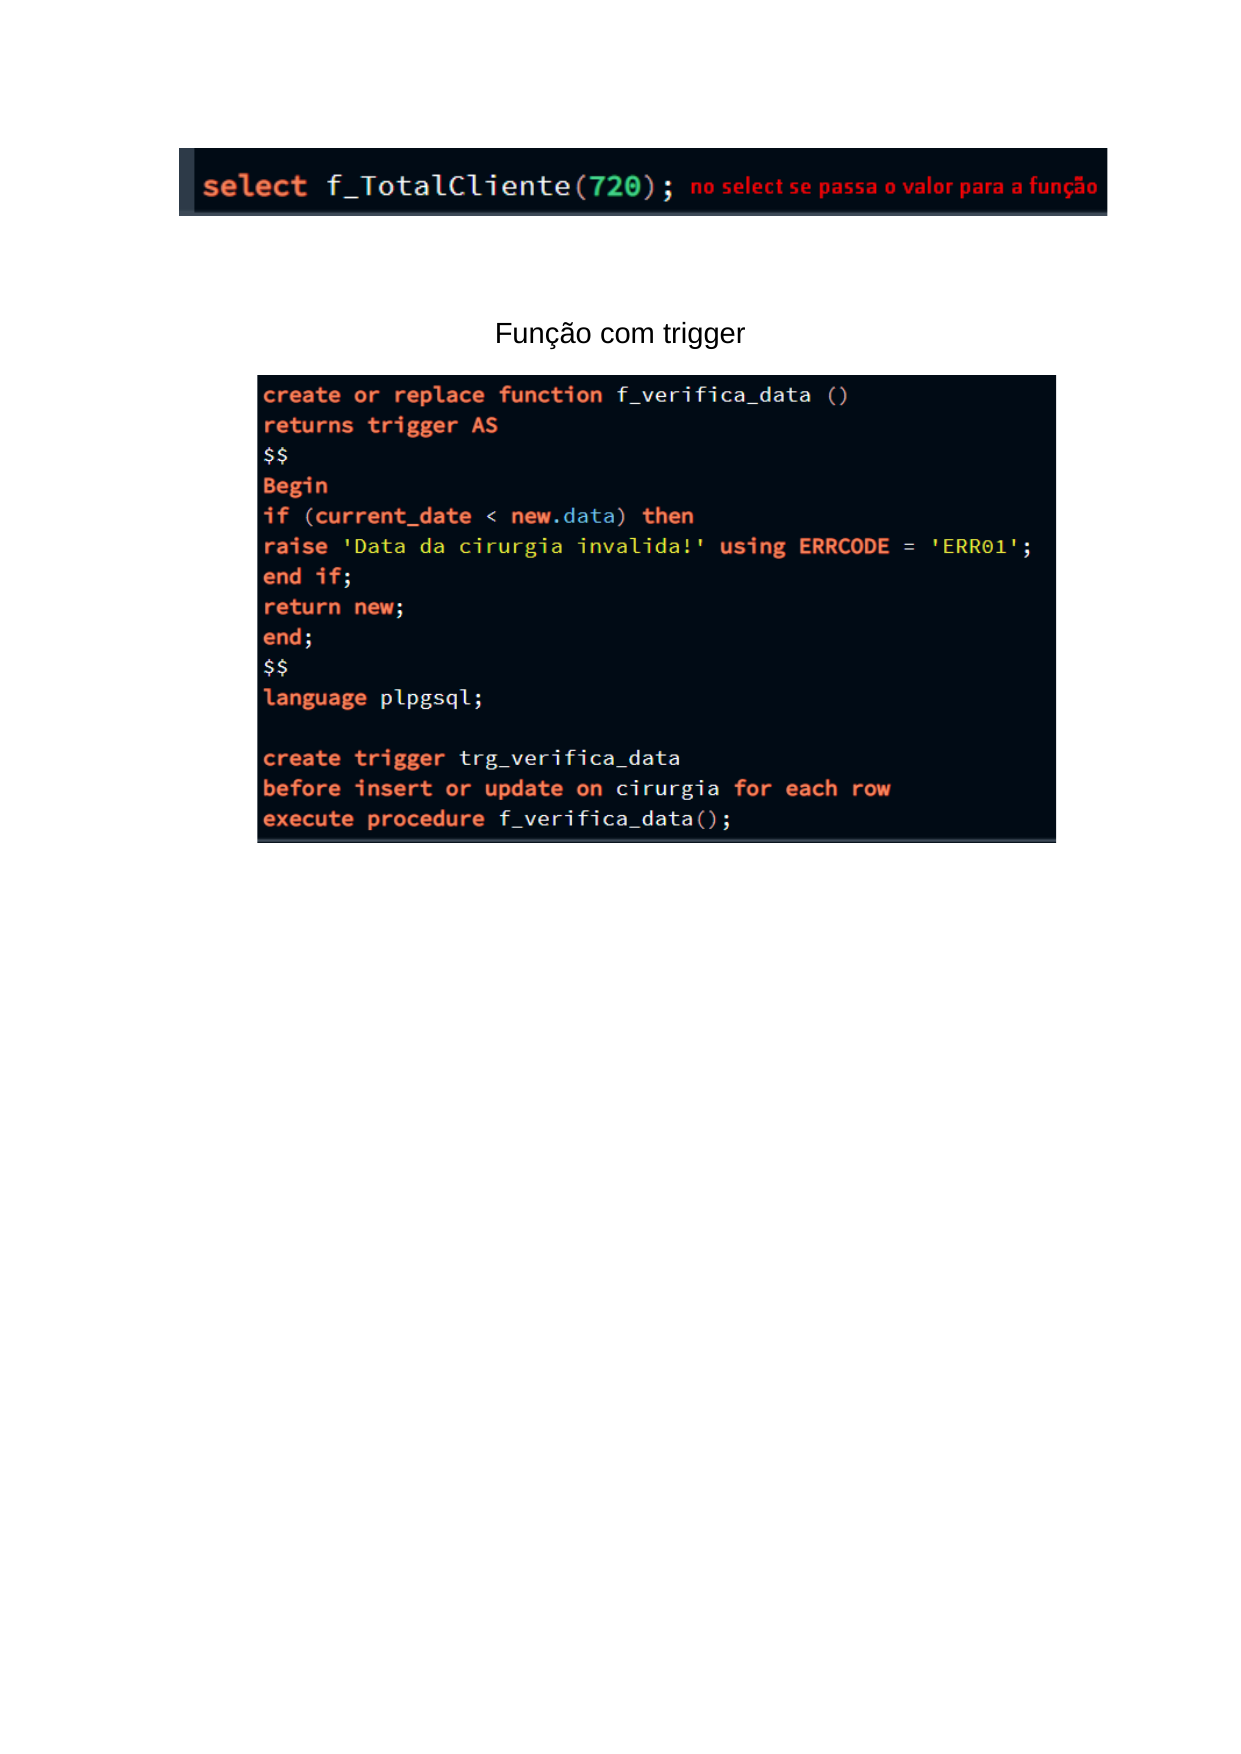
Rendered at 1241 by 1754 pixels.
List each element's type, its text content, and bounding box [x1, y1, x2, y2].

picture [257, 375, 1057, 843]
text Função com trigger [118, 316, 1122, 349]
picture [179, 148, 1108, 216]
